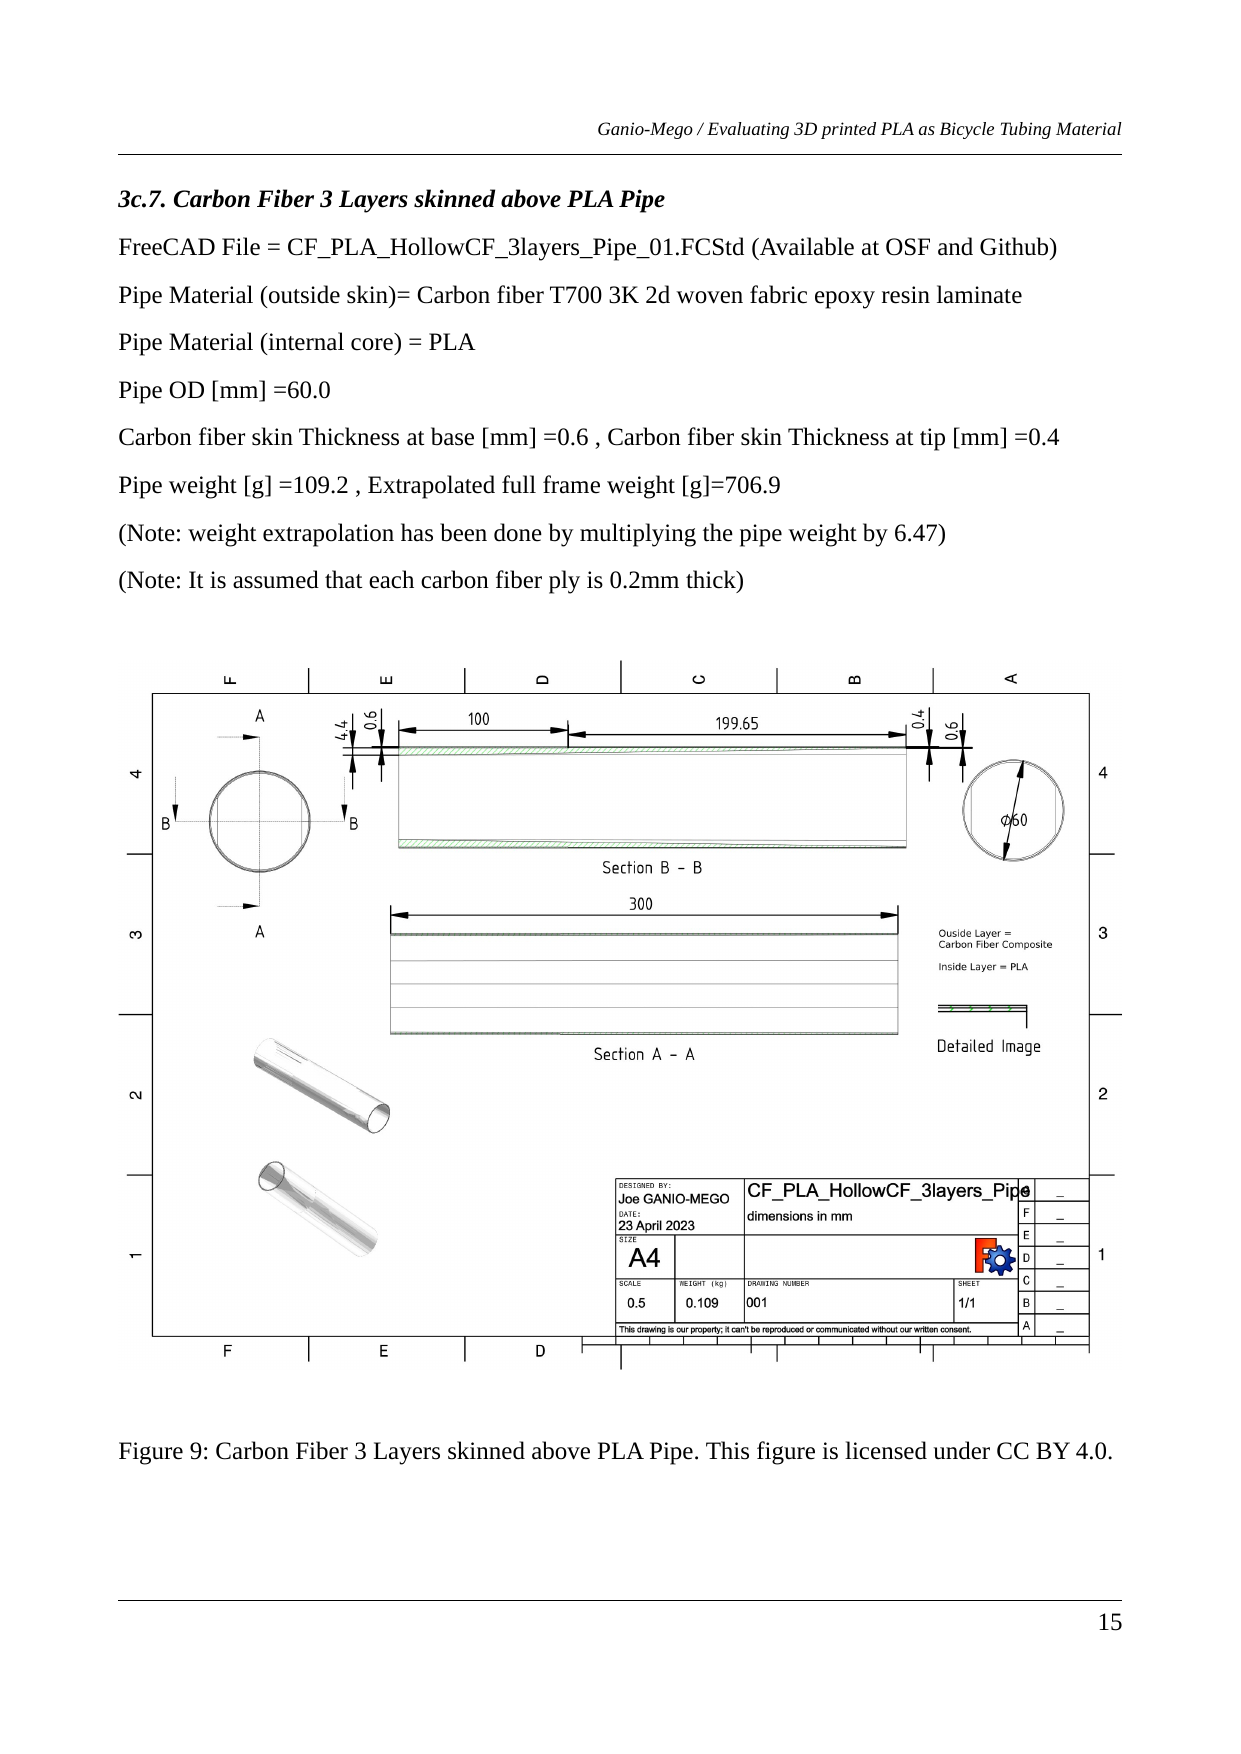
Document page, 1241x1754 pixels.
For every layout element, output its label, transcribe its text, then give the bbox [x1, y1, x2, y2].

text Pipe weight [g] =109.2 , Extrapolated full frame weight [g]=706.9 [118, 470, 1122, 499]
text 3c.7. Carbon Fiber 3 Layers skinned above PLA Pipe [118, 184, 1122, 213]
text Pipe Material (outside skin)= Carbon fiber T700 3K 2d woven fabric epoxy resin laminate [118, 280, 1122, 308]
text FreeCAD File = CF_PLA_HollowCF_3layers_Pipe_01.FCStd (Available at OSF and Github) [118, 232, 1122, 261]
text Figure 9: Carbon Fiber 3 Layers skinned above PLA Pipe. This figure is licensed under CC BY 4.0. [118, 1436, 1122, 1465]
text (Note: weight extrapolation has been done by multiplying the pipe weight by 6.47) [118, 518, 1122, 546]
text Pipe OD [mm] =60.0 [118, 375, 1122, 404]
text (Note: It is assumed that each carbon fiber ply is 0.2mm thick) [118, 565, 1122, 594]
text Carbon fiber skin Thickness at base [mm] =0.6 , Carbon fiber skin Thickness at tip [mm] =0.4 [118, 422, 1122, 451]
text Pipe Material (internal core) = PLA [118, 327, 1122, 356]
picture [118, 660, 1123, 1370]
